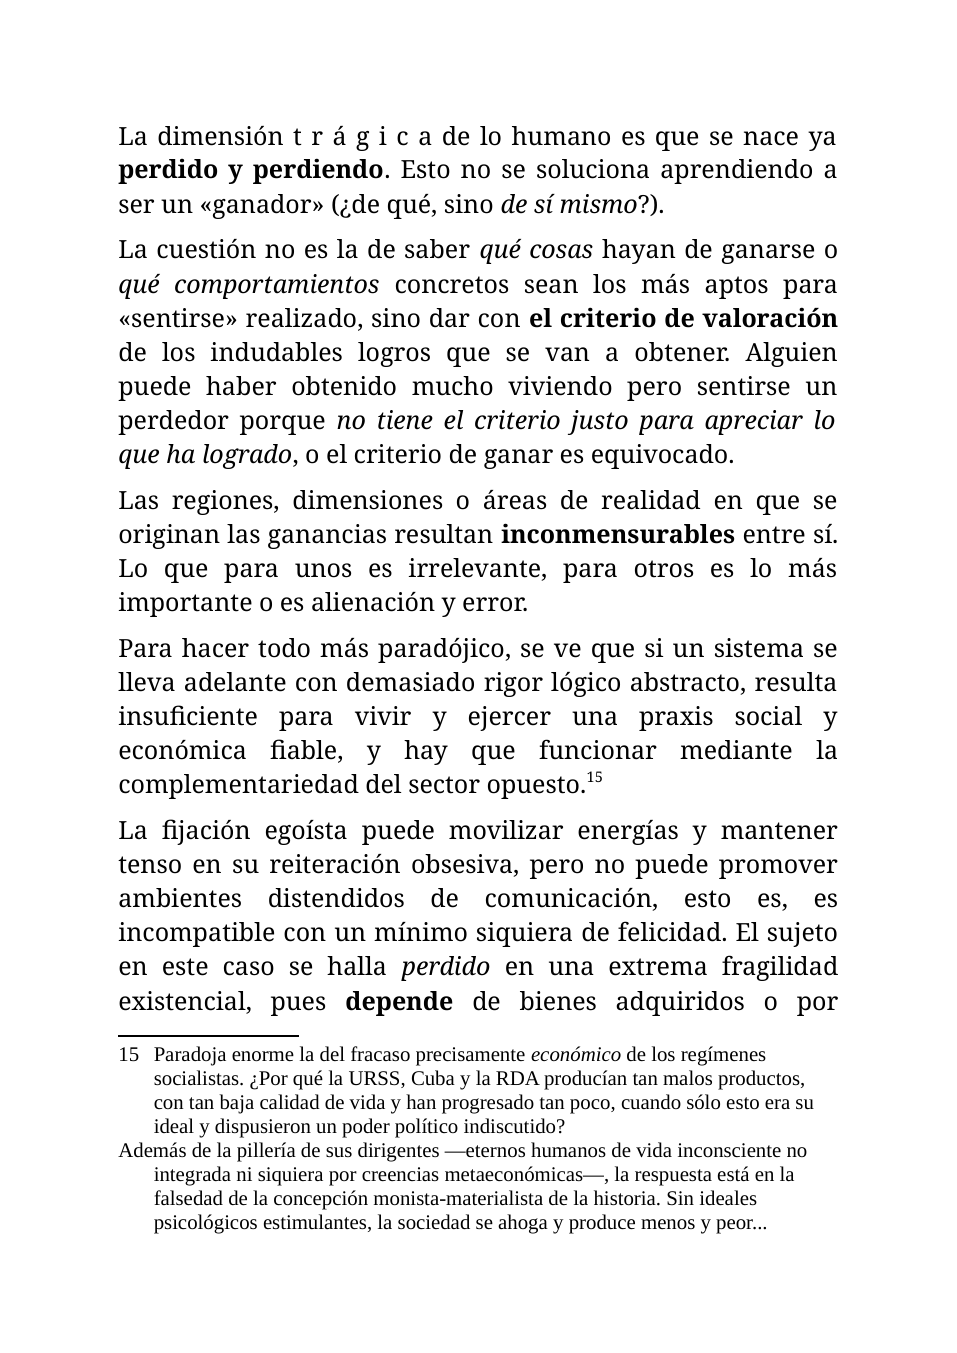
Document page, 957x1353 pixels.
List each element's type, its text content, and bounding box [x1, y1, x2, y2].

text La dimensión t r á g i c a de lo humano es que se nace ya perdido y perdiendo. Esto no se soluciona aprendiendo a ser un «ganador» (¿de qué, sino de sí mismo?). [118, 118, 838, 220]
text La fijación egoísta puede movilizar energías y mantener tenso en su reiteración obsesiva, pero no puede promover ambientes distendidos de comunicación, esto es, es incompatible con un mínimo siquiera de felicidad. El sujeto en este caso se halla perdido en una extrema fragilidad existencial, pues depende de bienes adquiridos o por [118, 813, 838, 1017]
text Paradoja enorme la del fracaso precisamente económico de los regímenes socialistas. ¿Por qué la URSS, Cuba y la RDA producían tan malos productos, con tan baja calidad de vida y han progresado tan poco, cuando sólo esto era su ideal y dispusieron un poder político indiscutido? [118, 1042, 838, 1138]
text La cuestión no es la de saber qué cosas hayan de ganarse o qué comportamientos concretos sean los más aptos para «sentirse» realizado, sino dar con el criterio de valoración de los indudables logros que se van a obtener. Alguien puede haber obtenido mucho viviendo pero sentirse un perdedor porque no tiene el criterio justo para apreciar lo que ha logrado, o el criterio de ganar es equivocado. [118, 232, 838, 471]
text Las regiones, dimensiones o áreas de realidad en que se originan las ganancias resultan inconmensurables entre sí. Lo que para unos es irrelevante, para otros es lo más importante o es alienación y error. [118, 482, 838, 619]
text Además de la pillería de sus dirigentes —eternos humanos de vida inconsciente no integrada ni siquiera por creencias metaeconómicas—, la respuesta está en la falsedad de la concepción monista-materialista de la historia. Sin ideales psicológicos estimulantes, la sociedad se ahoga y produce menos y peor... [118, 1138, 838, 1234]
text Para hacer todo más paradójico, se ve que si un sistema se lleva adelante con demasiado rigor lógico abstracto, resulta insuficiente para vivir y ejercer una praxis social y económica fiable, y hay que funcionar mediante la complementariedad del sector opuesto. [118, 631, 838, 801]
